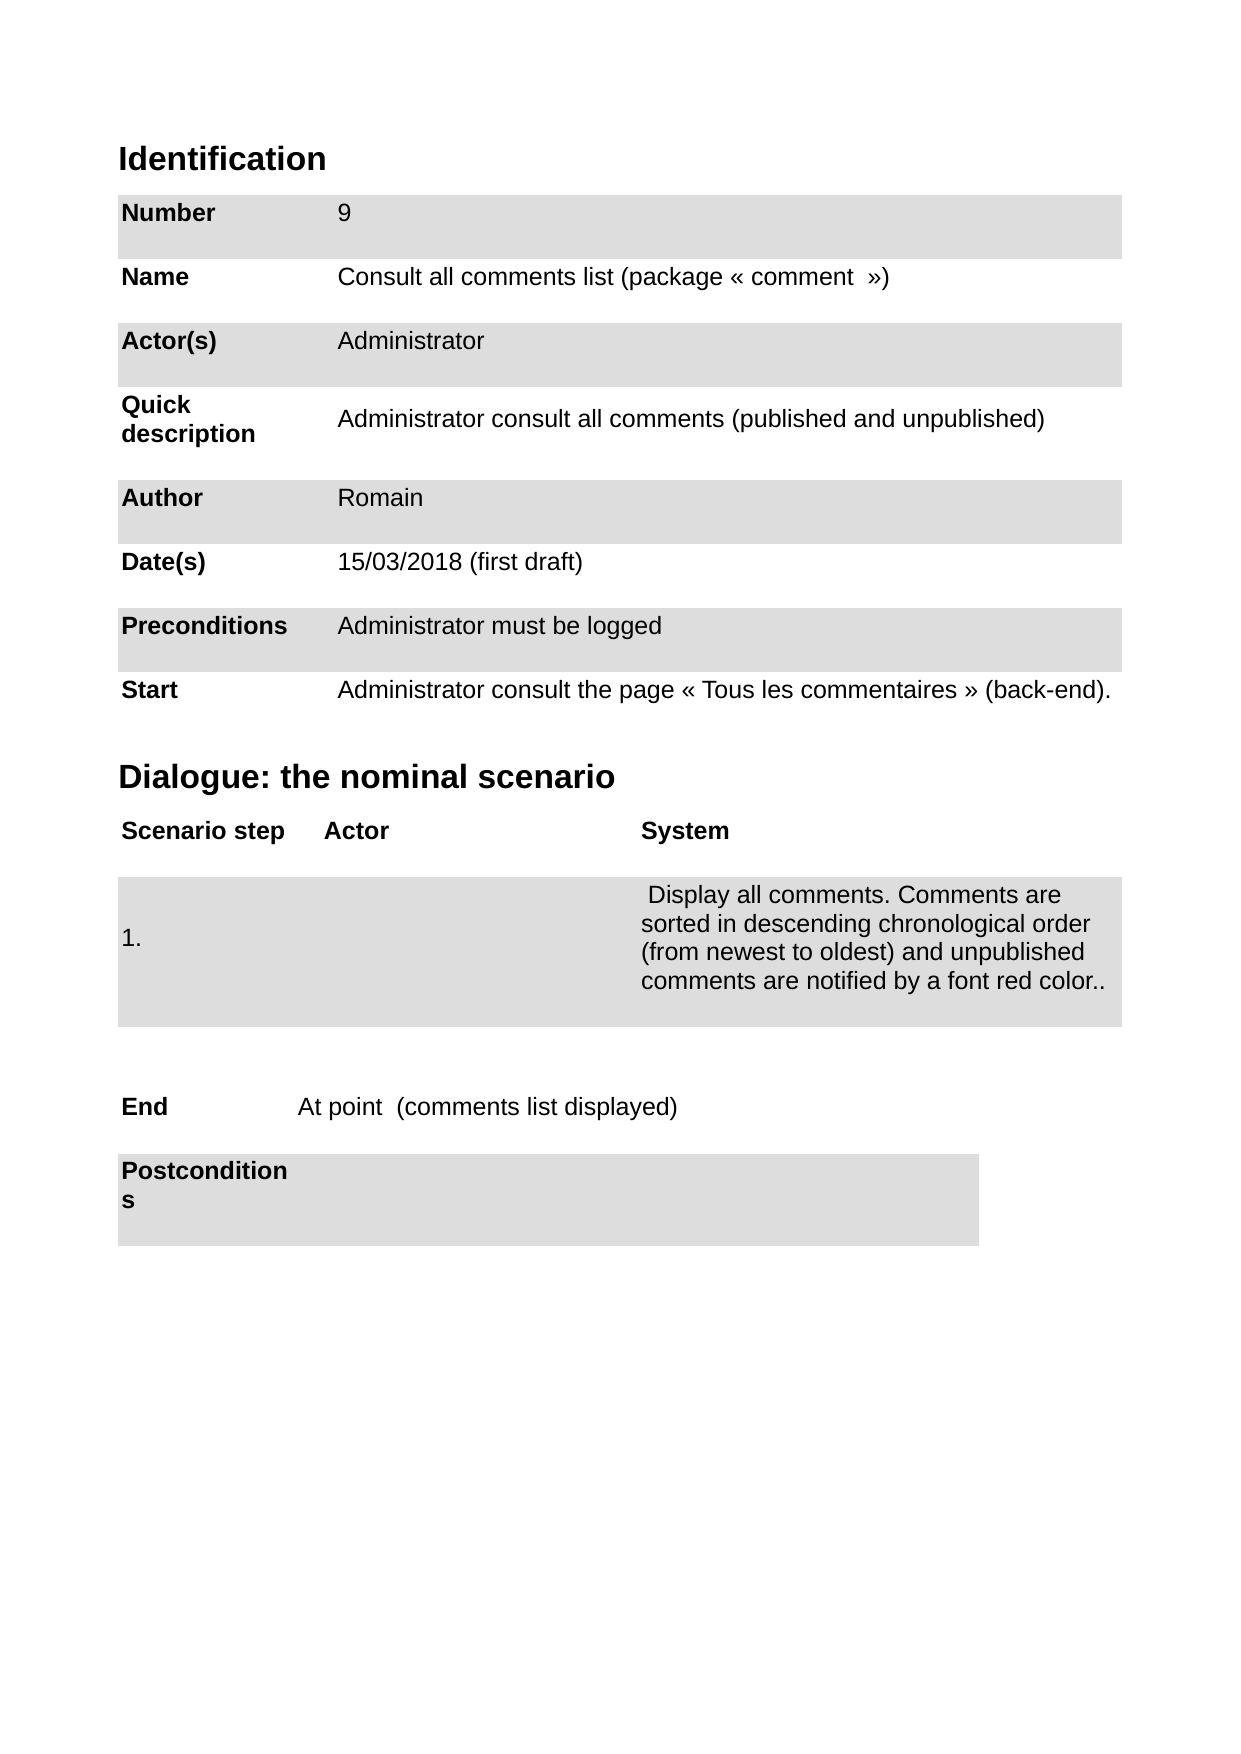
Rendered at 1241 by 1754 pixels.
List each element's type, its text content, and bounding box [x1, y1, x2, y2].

table_cell Administrator consult the page « Tous les commentaires » (back-end). [334, 672, 1122, 736]
table_header End [118, 1089, 295, 1153]
table_cell Name [118, 259, 334, 323]
table_cell Display all comments. Comments are sorted in descending chronological order (from newest to oldest) and unpublished comments are notified by a font red color.. [638, 877, 1122, 1027]
table_cell 15/03/2018 (first draft) [334, 544, 1122, 608]
table_header Scenario step [118, 813, 321, 877]
subtitle Dialogue: the nominal scenario [118, 757, 1122, 796]
subtitle Identification [118, 139, 1122, 178]
table_cell [295, 1154, 979, 1246]
table_cell Author [118, 480, 334, 544]
table_cell [321, 877, 638, 1027]
table_cell Consult all comments list (package « comment ») [334, 259, 1122, 323]
table_cell Preconditions [118, 608, 334, 672]
table_cell Administrator must be logged [334, 608, 1122, 672]
table_cell Quick description [118, 387, 334, 480]
table_header System [638, 813, 1122, 877]
table_cell Start [118, 672, 334, 736]
table_header Actor [321, 813, 638, 877]
table_cell Administrator consult all comments (published and unpublished) [334, 387, 1122, 480]
table_cell 1. [118, 877, 321, 1027]
table_header 9 [334, 195, 1122, 259]
table_header Number [118, 195, 334, 259]
table_cell Romain [334, 480, 1122, 544]
table_cell Postconditions [118, 1154, 295, 1246]
table_cell Date(s) [118, 544, 334, 608]
table_cell Administrator [334, 323, 1122, 387]
table_cell Actor(s) [118, 323, 334, 387]
table_header At point (comments list displayed) [295, 1089, 979, 1153]
